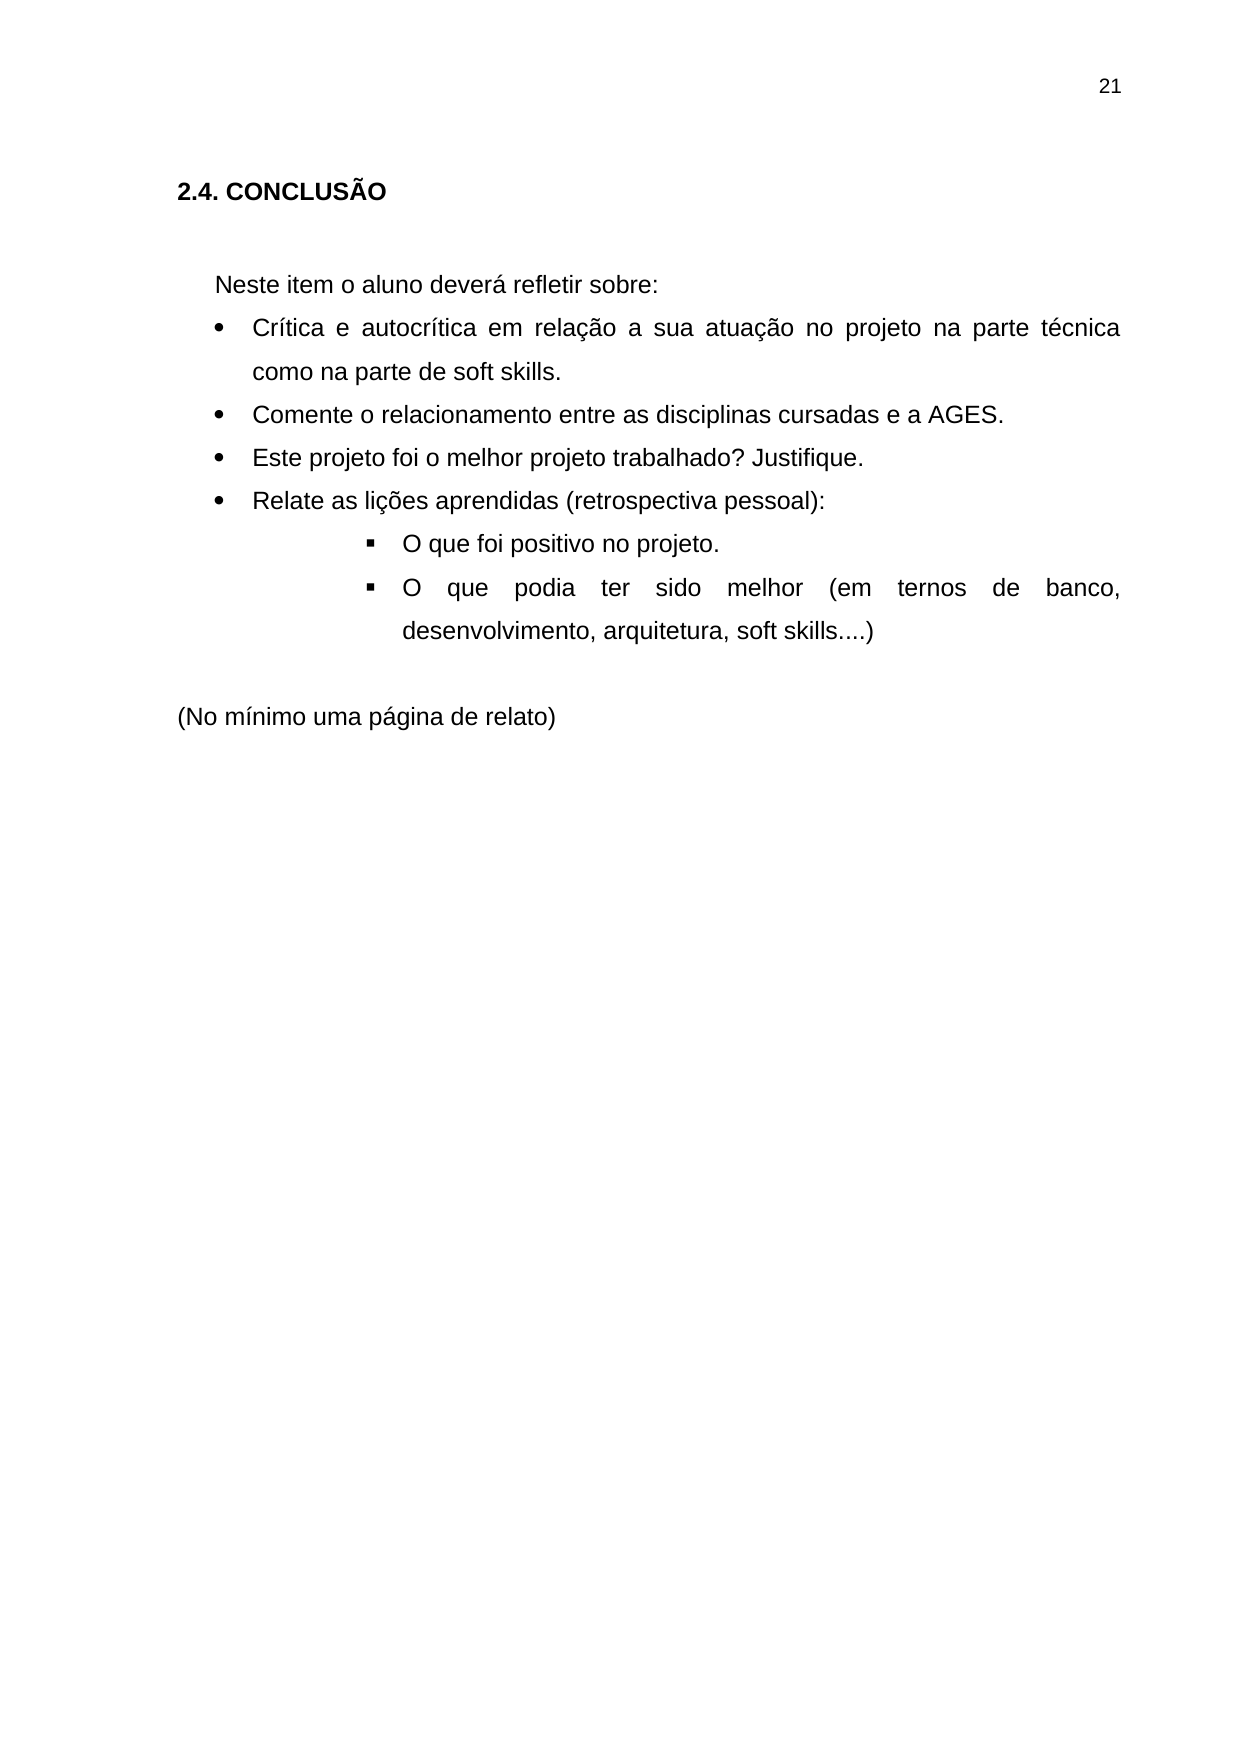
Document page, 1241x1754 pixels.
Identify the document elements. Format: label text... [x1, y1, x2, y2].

text (No mínimo uma página de relato) [177, 702, 1122, 731]
list O que podia ter sido melhor (em ternos de banco, desenvolvimento, arquitetura, soft skills....) [364, 572, 1122, 644]
list Crítica e autocrítica em relação a sua atuação no projeto na parte técnica como na parte de soft skills. [214, 313, 1122, 385]
list Relate as lições aprendidas (retrospectiva pessoal): [214, 486, 1122, 515]
text Neste item o aluno deverá refletir sobre: [214, 270, 1122, 299]
list Este projeto foi o melhor projeto trabalhado? Justifique. [214, 443, 1122, 472]
text 2.4. Conclusão [177, 177, 1122, 206]
list O que foi positivo no projeto. [364, 529, 1122, 558]
list Comente o relacionamento entre as disciplinas cursadas e a AGES. [214, 399, 1122, 428]
